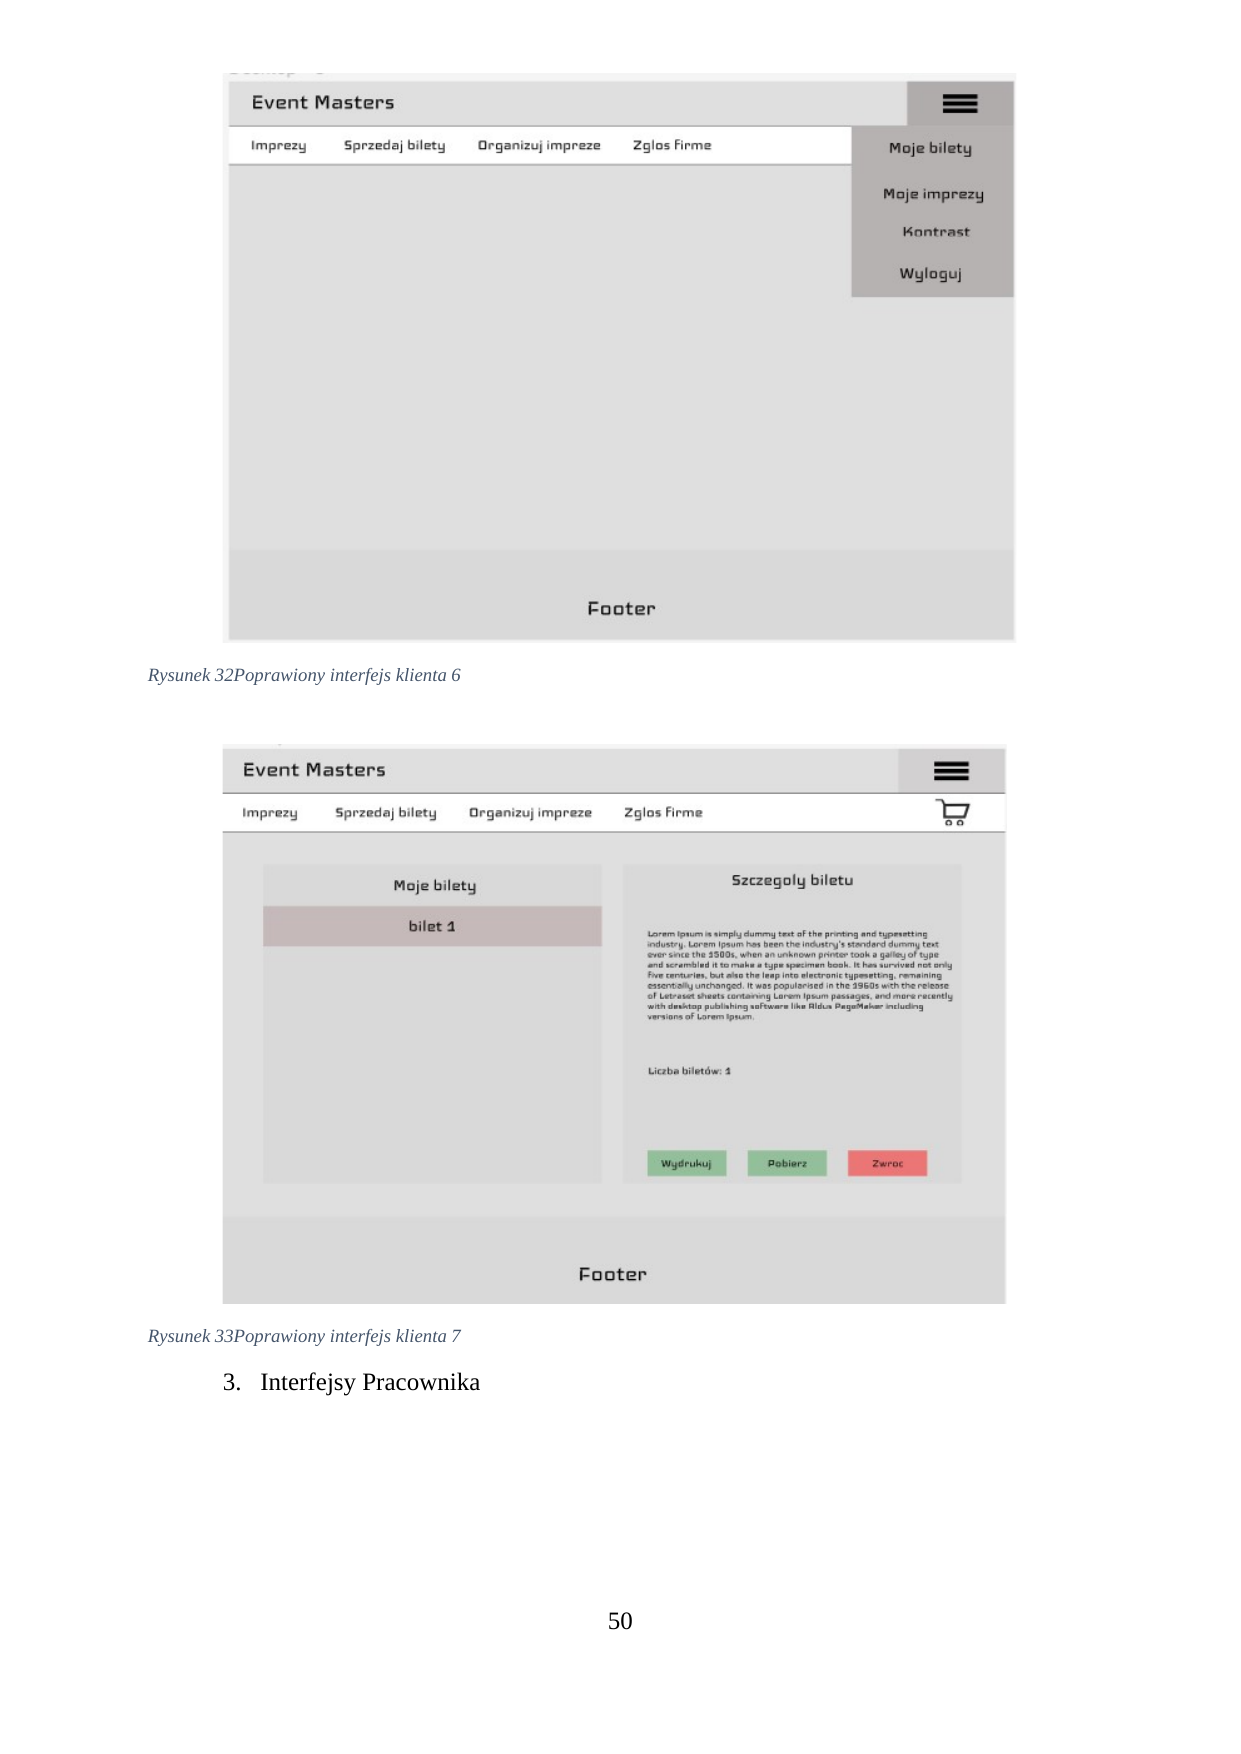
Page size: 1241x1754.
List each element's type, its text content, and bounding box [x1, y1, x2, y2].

text Rysunek 32Poprawiony interfejs klienta 6 [148, 663, 1093, 685]
text Rysunek 33Poprawiony interfejs klienta 7 [148, 1325, 1093, 1346]
list Interfejsy Pracownika [223, 1367, 1093, 1396]
